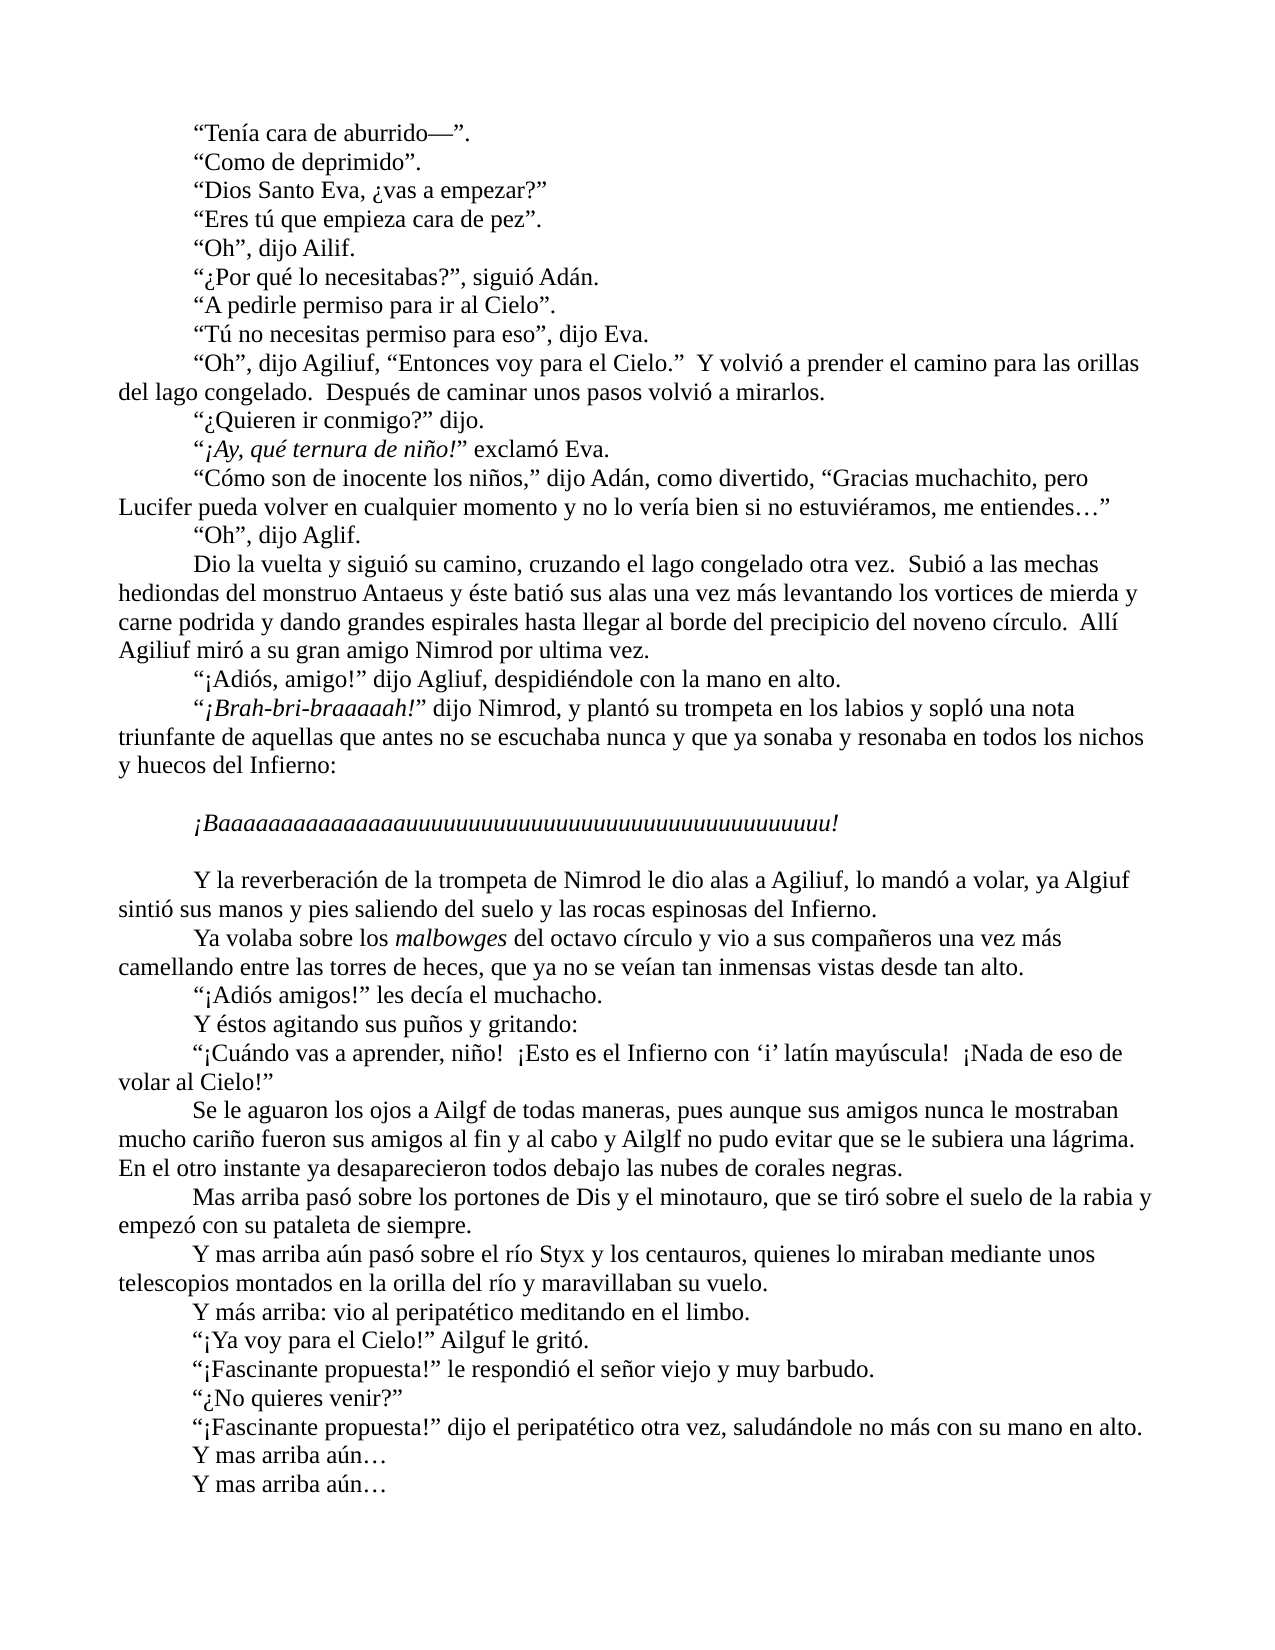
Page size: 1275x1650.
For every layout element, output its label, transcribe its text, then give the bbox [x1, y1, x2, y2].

text Se le aguaron los ojos a Ailgf de todas maneras, pues aunque sus amigos nunca le mostraban mucho cariño fueron sus amigos al fin y al cabo y Ailglf no pudo evitar que se le subiera una lágrima. En el otro instante ya desaparecieron todos debajo las nubes de corales negras. [118, 1096, 1157, 1182]
text ¡Baaaaaaaaaaaaaaauuuuuuuuuuuuuuuuuuuuuuuuuuuuuuuuuu! [118, 808, 1157, 837]
text “Como de deprimido”. [118, 147, 1157, 176]
text Y éstos agitando sus puños y gritando: [118, 1009, 1157, 1038]
text “Tú no necesitas permiso para eso”, dijo Eva. [118, 319, 1157, 348]
text Ya volaba sobre los malbowges del octavo círculo y vio a sus compañeros una vez más camellando entre las torres de heces, que ya no se veían tan inmensas vistas desde tan alto. [118, 923, 1157, 981]
text Y la reverberación de la trompeta de Nimrod le dio alas a Agiliuf, lo mandó a volar, ya Algiuf sintió sus manos y pies saliendo del suelo y las rocas espinosas del Infierno. [118, 866, 1157, 923]
text “Dios Santo Eva, ¿vas a empezar?” [118, 176, 1157, 204]
text “Oh”, dijo Ailif. [118, 233, 1157, 262]
text Y mas arriba aún… [118, 1469, 1157, 1498]
text “¡Adiós, amigo!” dijo Agliuf, despidiéndole con la mano en alto. [118, 664, 1157, 693]
text “Tenía cara de aburrido—”. [118, 118, 1157, 147]
text “¿Por qué lo necesitabas?”, siguió Adán. [118, 262, 1157, 291]
text “Eres tú que empieza cara de pez”. [118, 204, 1157, 233]
text Y mas arriba aún… [118, 1441, 1157, 1469]
text “¡Fascinante propuesta!” dijo el peripatético otra vez, saludándole no más con su mano en alto. [118, 1412, 1157, 1441]
text “Oh”, dijo Aglif. [118, 521, 1157, 549]
text Mas arriba pasó sobre los portones de Dis y el minotauro, que se tiró sobre el suelo de la rabia y empezó con su pataleta de siempre. [118, 1182, 1157, 1239]
text “¡Adiós amigos!” les decía el muchacho. [118, 981, 1157, 1009]
text “¡Brah-bri-braaaaah!” dijo Nimrod, y plantó su trompeta en los labios y sopló una nota triunfante de aquellas que antes no se escuchaba nunca y que ya sonaba y resonaba en todos los nichos y huecos del Infierno: [118, 693, 1157, 779]
text “A pedirle permiso para ir al Cielo”. [118, 291, 1157, 319]
text Dio la vuelta y siguió su camino, cruzando el lago congelado otra vez. Subió a las mechas hediondas del monstruo Antaeus y éste batió sus alas una vez más levantando los vortices de mierda y carne podrida y dando grandes espirales hasta llegar al borde del precipicio del noveno círculo. Allí Agiliuf miró a su gran amigo Nimrod por ultima vez. [118, 549, 1157, 664]
text “¿Quieren ir conmigo?” dijo. [118, 406, 1157, 434]
text “¿No quieres venir?” [118, 1383, 1157, 1412]
text “Cómo son de inocente los niños,” dijo Adán, como divertido, “Gracias muchachito, pero Lucifer pueda volver en cualquier momento y no lo vería bien si no estuviéramos, me entiendes…” [118, 463, 1157, 521]
text “Oh”, dijo Agiliuf, “Entonces voy para el Cielo.” Y volvió a prender el camino para las orillas del lago congelado. Después de caminar unos pasos volvió a mirarlos. [118, 348, 1157, 406]
text Y más arriba: vio al peripatético meditando en el limbo. [118, 1297, 1157, 1326]
text Y mas arriba aún pasó sobre el río Styx y los centauros, quienes lo miraban mediante unos telescopios montados en la orilla del río y maravillaban su vuelo. [118, 1239, 1157, 1297]
text “¡Cuándo vas a aprender, niño! ¡Esto es el Infierno con ‘i’ latín mayúscula! ¡Nada de eso de volar al Cielo!” [118, 1038, 1157, 1096]
text “¡Fascinante propuesta!” le respondió el señor viejo y muy barbudo. [118, 1354, 1157, 1383]
text “¡Ay, qué ternura de niño!” exclamó Eva. [118, 434, 1157, 463]
text “¡Ya voy para el Cielo!” Ailguf le gritó. [118, 1326, 1157, 1354]
